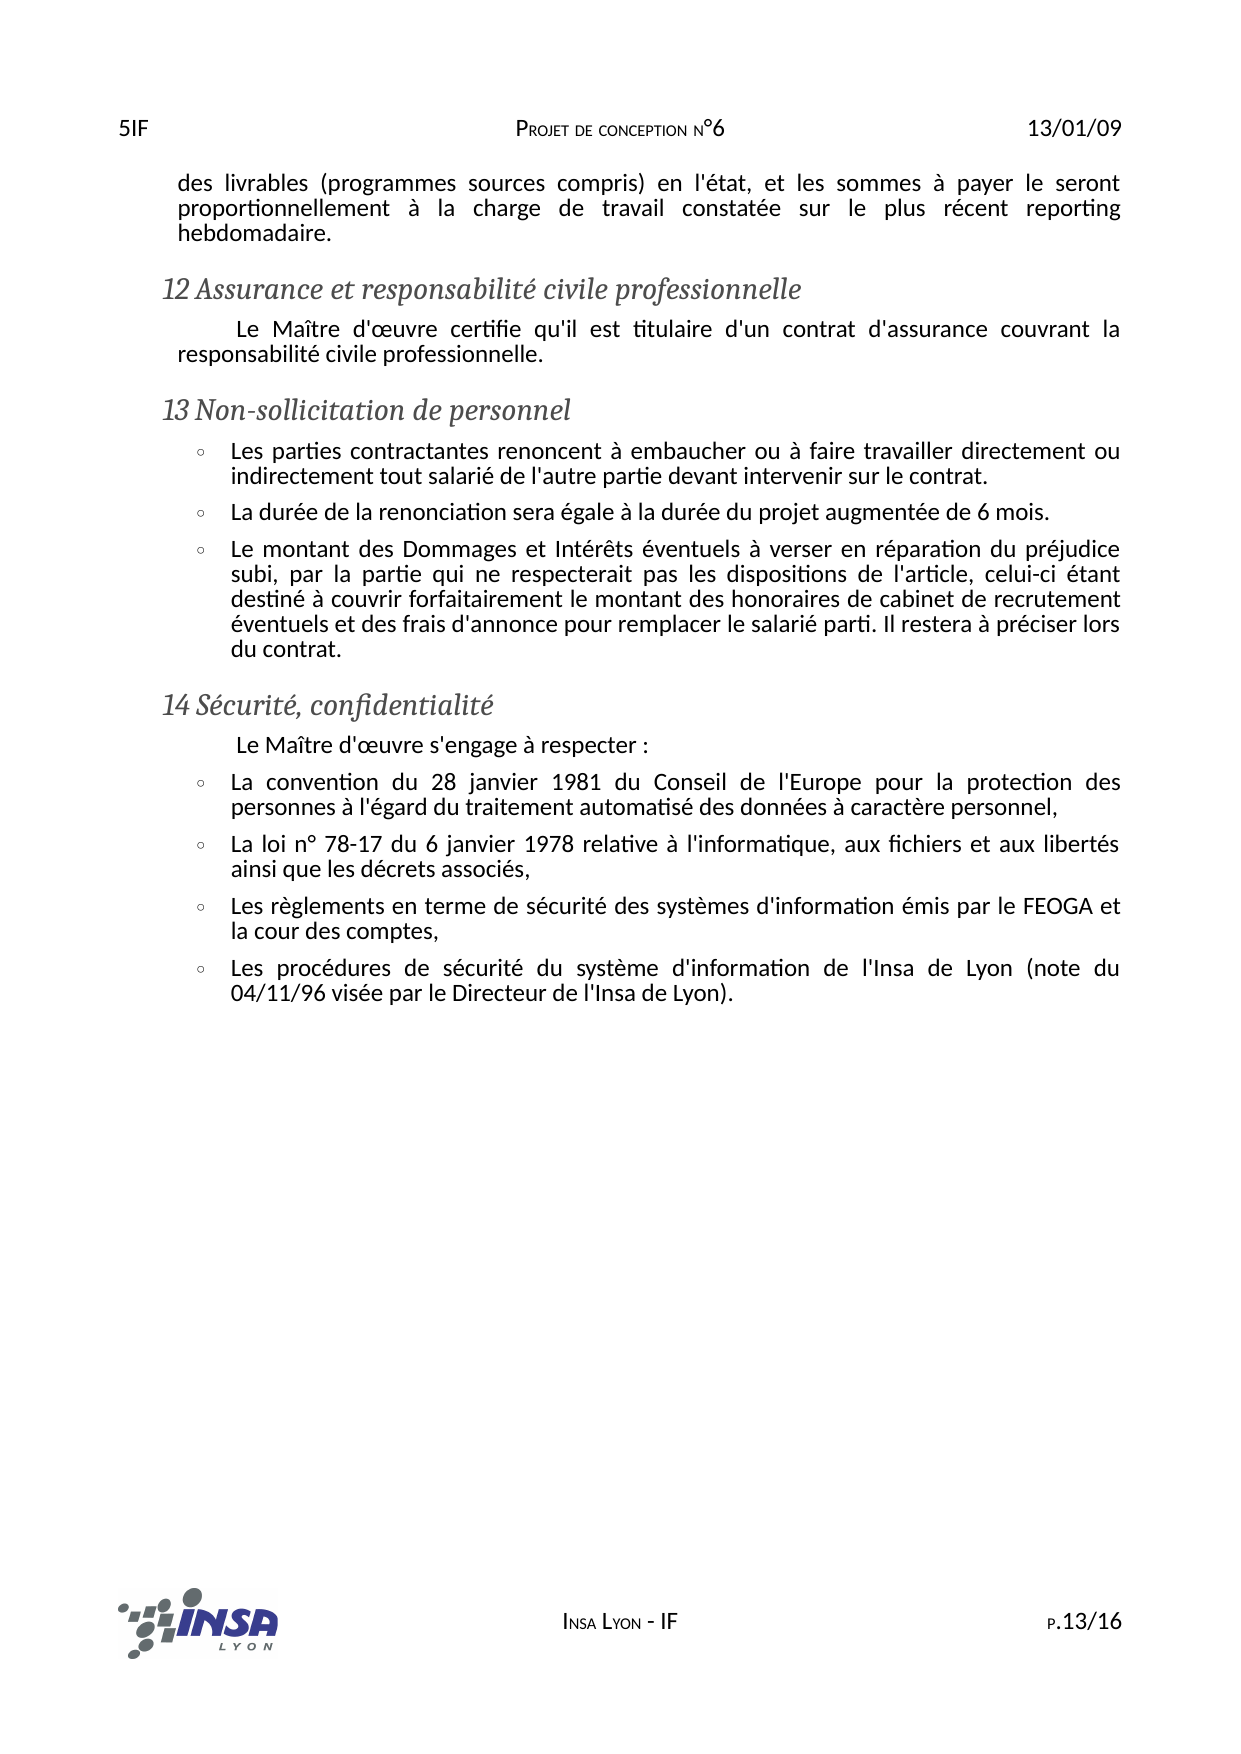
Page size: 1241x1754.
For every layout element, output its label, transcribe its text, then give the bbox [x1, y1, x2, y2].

list Les procédures de sécurité du système d'information de l'Insa de Lyon (note du 04/11/96 visée par le Directeur de l'Insa de Lyon). [193, 957, 1122, 1007]
text Le Maître d'œuvre certifie qu'il est titulaire d'un contrat d'assurance couvrant la responsabilité civile professionnelle. [177, 319, 1122, 369]
subtitle Assurance et responsabilité civile professionnelle [118, 271, 1122, 307]
list La durée de la renonciation sera égale à la durée du projet augmentée de 6 mois. [193, 502, 1122, 527]
list Les règlements en terme de sécurité des systèmes d'information émis par le FEOGA et la cour des comptes, [193, 896, 1122, 946]
text Le Maître d'œuvre s'engage à respecter : [177, 735, 1122, 760]
list Les parties contractantes renoncent à embaucher ou à faire travailler directement ou indirectement tout salarié de l'autre partie devant intervenir sur le contrat. [193, 440, 1122, 490]
subtitle Non-sollicitation de personnel [118, 393, 1122, 428]
list La loi n° 78-17 du 6 janvier 1978 relative à l'informatique, aux fichiers et aux libertés ainsi que les décrets associés, [193, 834, 1122, 884]
text des livrables (programmes sources compris) en l'état, et les sommes à payer le seront proportionnellement à la charge de travail constatée sur le plus récent reporting hebdomadaire. [177, 173, 1122, 248]
subtitle Sécurité, confidentialité [118, 687, 1122, 723]
list La convention du 28 janvier 1981 du Conseil de l'Europe pour la protection des personnes à l'égard du traitement automatisé des données à caractère personnel, [193, 772, 1122, 822]
picture [118, 1588, 278, 1659]
list Le montant des Dommages et Intérêts éventuels à verser en réparation du préjudice subi, par la partie qui ne respecterait pas les dispositions de l'article, celui-ci étant destiné à couvrir forfaitairement le montant des honoraires de cabinet de recrutement éventuels et des frais d'annonce pour remplacer le salarié parti. Il restera à préciser lors du contrat. [193, 539, 1122, 664]
